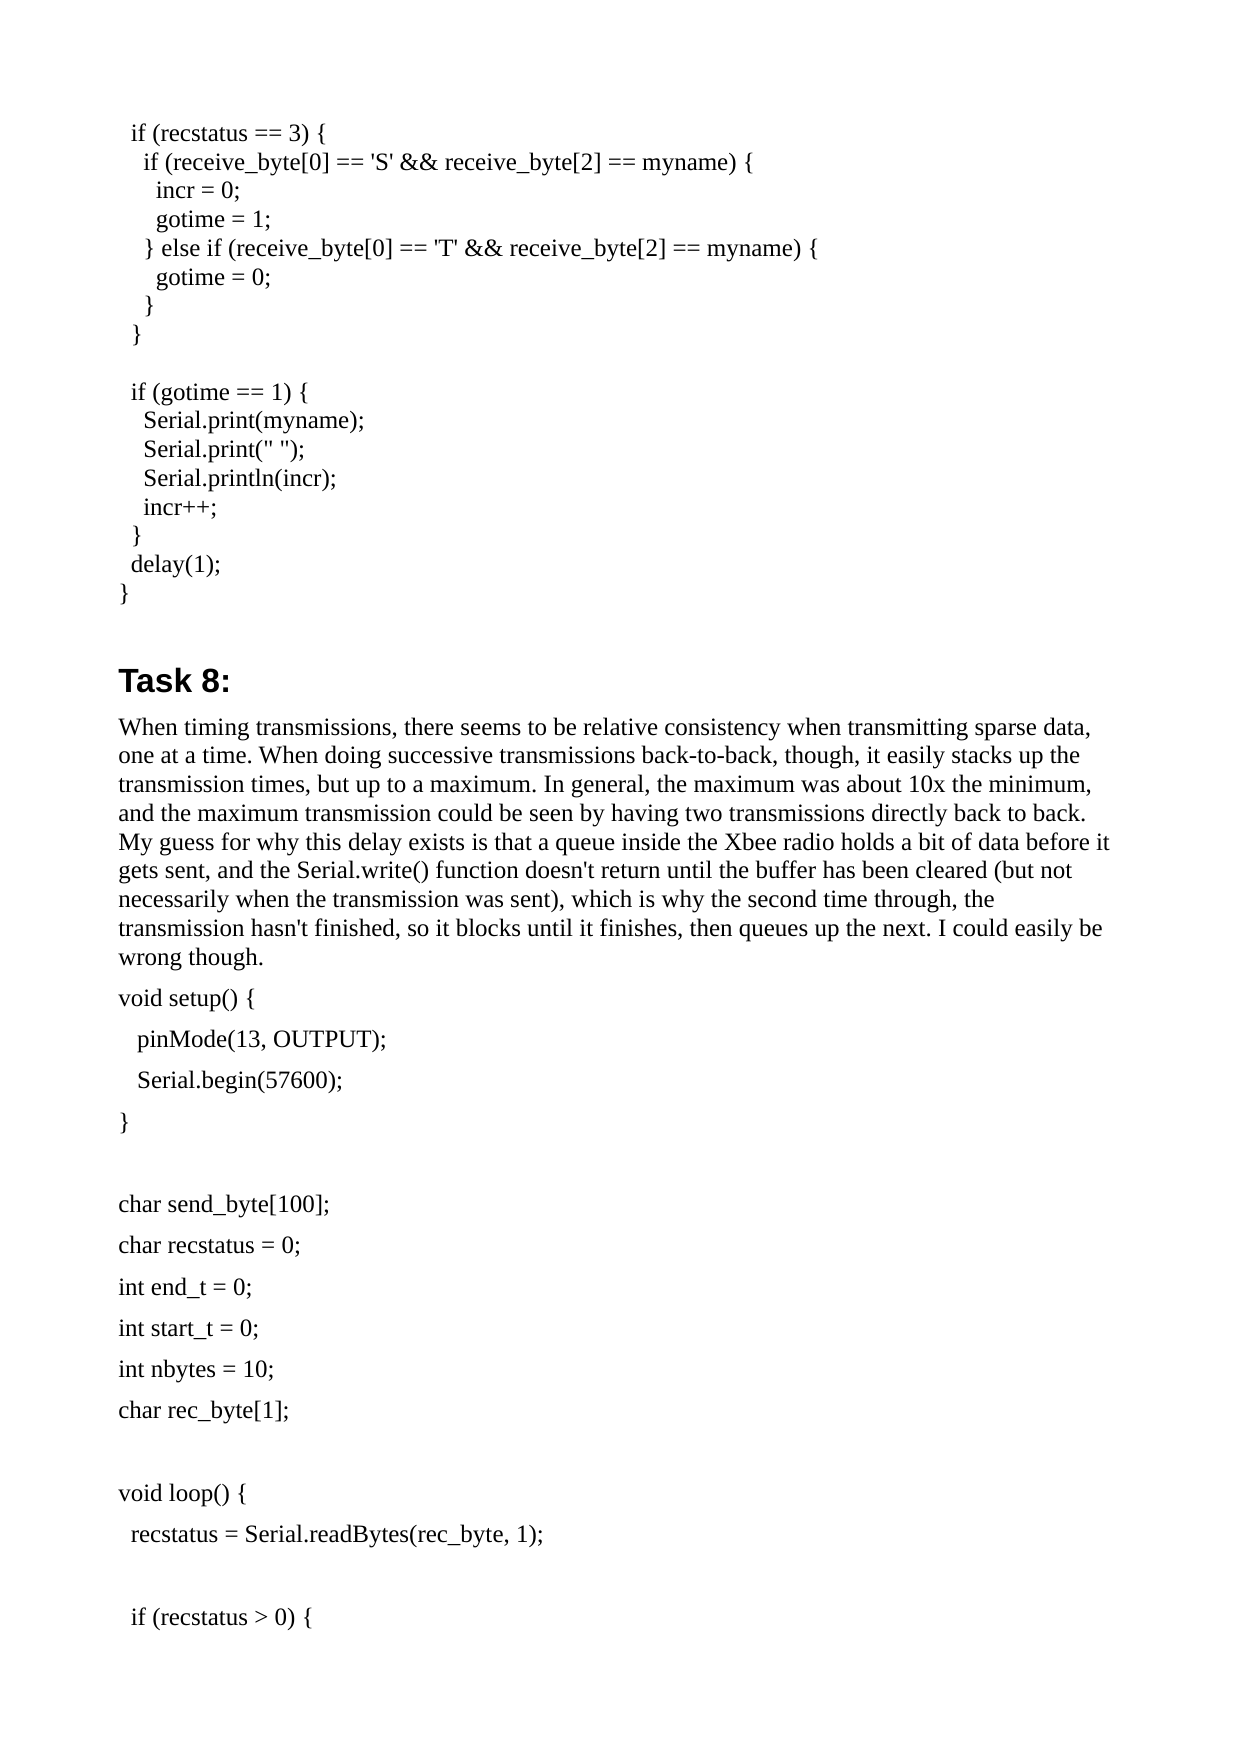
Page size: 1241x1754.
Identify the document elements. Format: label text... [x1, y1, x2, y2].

text if (recstatus > 0) { [118, 1602, 1122, 1631]
text int nbytes = 10; [118, 1354, 1122, 1383]
text delay(1); [118, 549, 1122, 578]
text if (recstatus == 3) { [118, 118, 1122, 147]
text incr = 0; [118, 176, 1122, 204]
text Serial.begin(57600); [118, 1066, 1122, 1094]
text } else if (receive_byte[0] == 'T' && receive_byte[2] == myname) { [118, 233, 1122, 262]
text } [118, 319, 1122, 348]
text if (gotime == 1) { [118, 377, 1122, 406]
text } [118, 578, 1122, 607]
text char send_byte[100]; [118, 1189, 1122, 1218]
subtitle Task 8: [118, 661, 1122, 699]
text int start_t = 0; [118, 1313, 1122, 1342]
text recstatus = Serial.readBytes(rec_byte, 1); [118, 1519, 1122, 1548]
text Serial.print(" "); [118, 434, 1122, 463]
text gotime = 0; [118, 262, 1122, 291]
text void setup() { [118, 983, 1122, 1012]
text Serial.print(myname); [118, 406, 1122, 434]
text char recstatus = 0; [118, 1231, 1122, 1259]
text int end_t = 0; [118, 1272, 1122, 1301]
text gotime = 1; [118, 204, 1122, 233]
text pinMode(13, OUTPUT); [118, 1024, 1122, 1053]
text incr++; [118, 492, 1122, 521]
text if (receive_byte[0] == 'S' && receive_byte[2] == myname) { [118, 147, 1122, 176]
text } [118, 1107, 1122, 1136]
text When timing transmissions, there seems to be relative consistency when transmitting sparse data, one at a time. When doing successive transmissions back-to-back, though, it easily stacks up the transmission times, but up to a maximum. In general, the maximum was about 10x the minimum, and the maximum transmission could be seen by having two transmissions directly back to back. My guess for why this delay exists is that a queue inside the Xbee radio holds a bit of data before it gets sent, and the Serial.write() function doesn't return until the buffer has been cleared (but not necessarily when the transmission was sent), which is why the second time through, the transmission hasn't finished, so it blocks until it finishes, then queues up the next. I could easily be wrong though. [118, 712, 1122, 971]
text Serial.println(incr); [118, 463, 1122, 492]
text } [118, 291, 1122, 319]
text void loop() { [118, 1478, 1122, 1507]
text } [118, 521, 1122, 549]
text char rec_byte[1]; [118, 1396, 1122, 1424]
